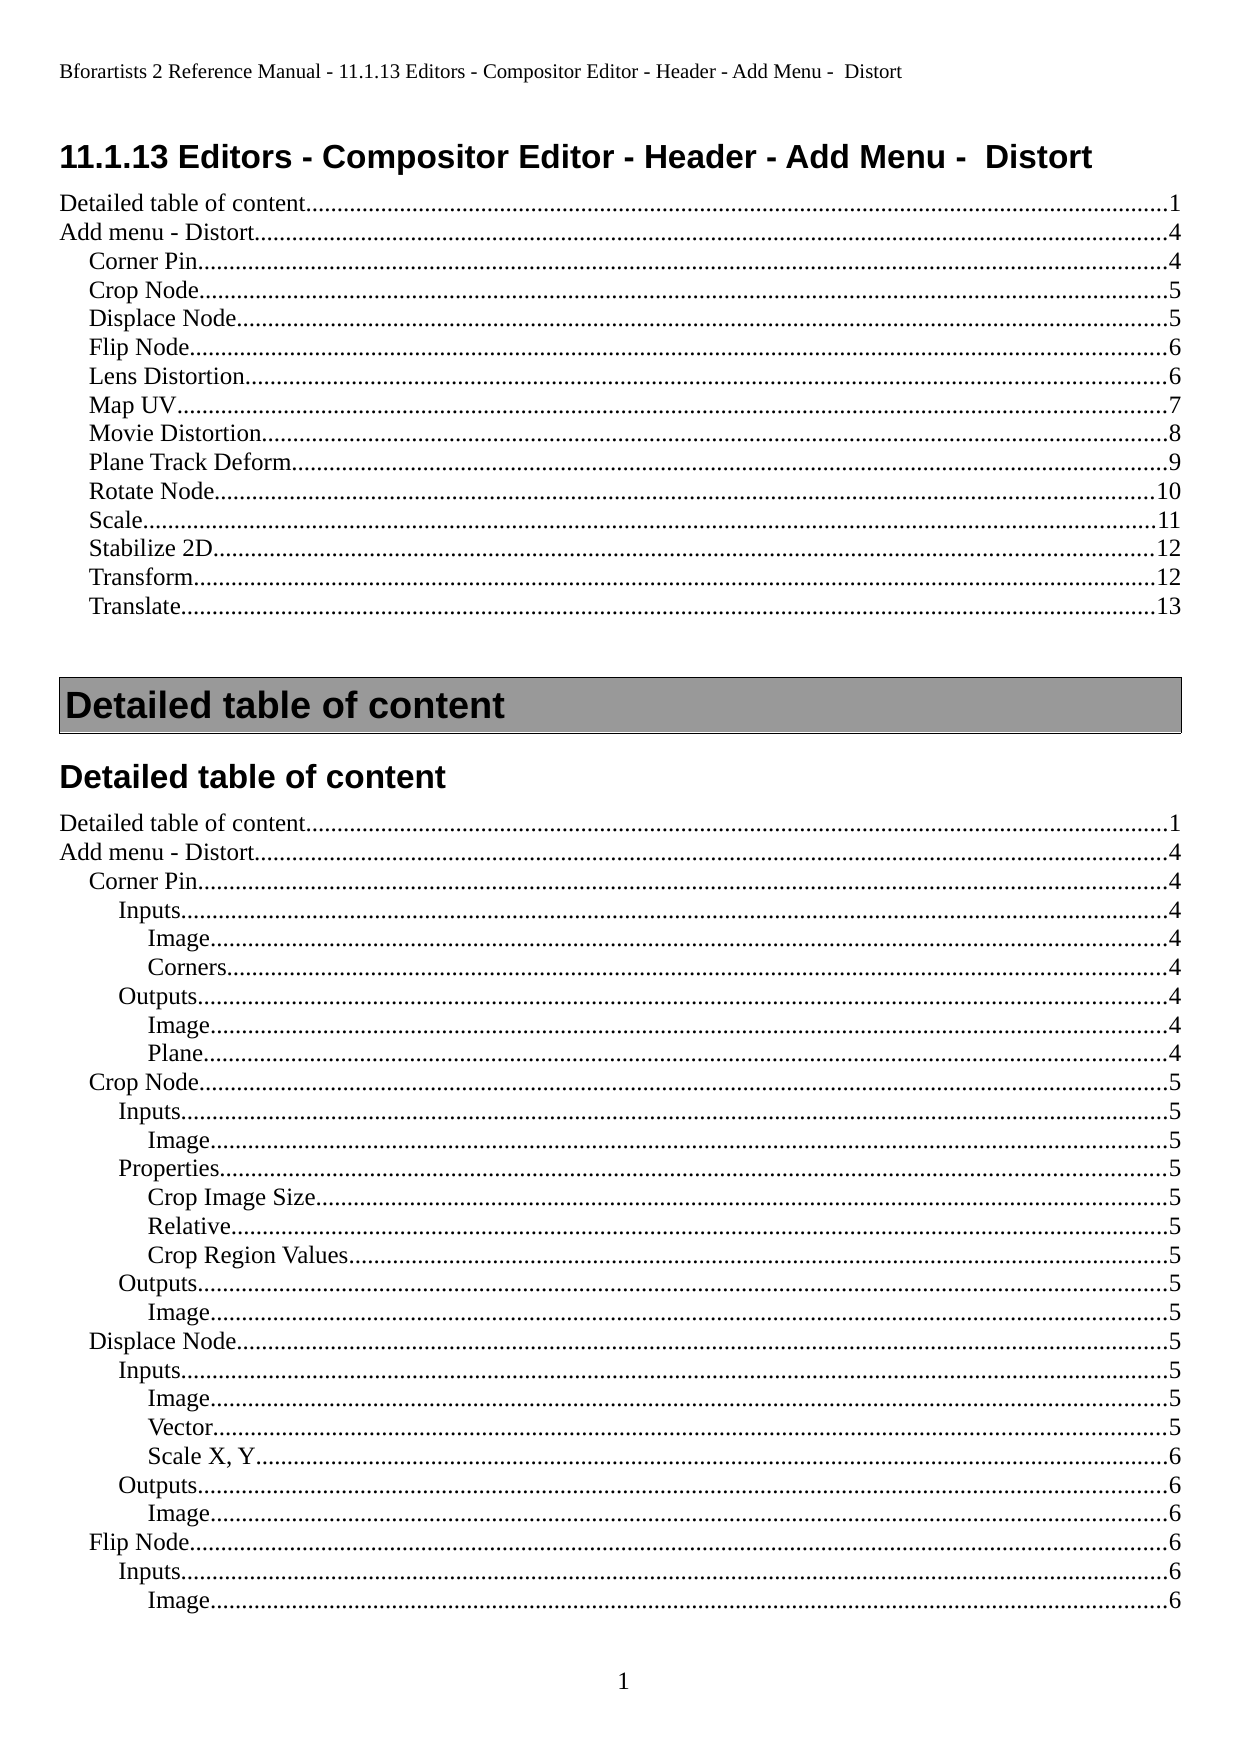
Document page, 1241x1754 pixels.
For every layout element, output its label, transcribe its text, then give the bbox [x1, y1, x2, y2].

text Outputs 6 [118, 1470, 1181, 1498]
text Displace Node 5 [88, 303, 1181, 332]
text Add menu - Distort 4 [59, 217, 1181, 246]
text Image 6 [147, 1498, 1181, 1527]
text Image 6 [147, 1585, 1181, 1613]
text Corners 4 [147, 952, 1181, 981]
text Stabilize 2D 12 [88, 533, 1181, 562]
text Corner Pin 4 [88, 866, 1181, 895]
text Detailed table of content 1 [59, 188, 1181, 217]
text Plane 4 [147, 1038, 1181, 1067]
text Relative 5 [147, 1211, 1181, 1240]
text Lens Distortion 6 [88, 361, 1181, 390]
text Crop Node 5 [88, 1067, 1181, 1096]
text Scale X, Y 6 [147, 1441, 1181, 1470]
text Transform 12 [88, 562, 1181, 591]
text Scale 11 [88, 505, 1181, 533]
text Image 5 [147, 1383, 1181, 1412]
text Inputs 4 [118, 895, 1181, 923]
text Properties 5 [118, 1153, 1181, 1182]
text Flip Node 6 [88, 332, 1181, 361]
text Image 5 [147, 1125, 1181, 1153]
text Corner Pin 4 [88, 246, 1181, 275]
subtitle 11.1.13 Editors - Compositor Editor - Header - Add Menu - Distort [59, 138, 1181, 176]
text Outputs 4 [118, 981, 1181, 1010]
text Vector 5 [147, 1412, 1181, 1441]
text Image 5 [147, 1297, 1181, 1326]
text Rotate Node 10 [88, 476, 1181, 505]
text Inputs 5 [118, 1096, 1181, 1125]
text Image 4 [147, 1010, 1181, 1038]
text Add menu - Distort 4 [59, 837, 1181, 866]
text Plane Track Deform 9 [88, 447, 1181, 476]
text Inputs 5 [118, 1355, 1181, 1383]
table_header Detailed table of content [60, 678, 1181, 732]
text Crop Region Values 5 [147, 1240, 1181, 1268]
text Inputs 6 [118, 1556, 1181, 1585]
text Flip Node 6 [88, 1527, 1181, 1556]
text Image 4 [147, 923, 1181, 952]
text Translate 13 [88, 591, 1181, 620]
text Map UV 7 [88, 390, 1181, 418]
subtitle Detailed table of content [59, 758, 1181, 796]
text Movie Distortion 8 [88, 418, 1181, 447]
text Crop Node 5 [88, 275, 1181, 303]
text Detailed table of content 1 [59, 808, 1181, 837]
text Crop Image Size 5 [147, 1182, 1181, 1211]
text Displace Node 5 [88, 1326, 1181, 1355]
text Outputs 5 [118, 1268, 1181, 1297]
